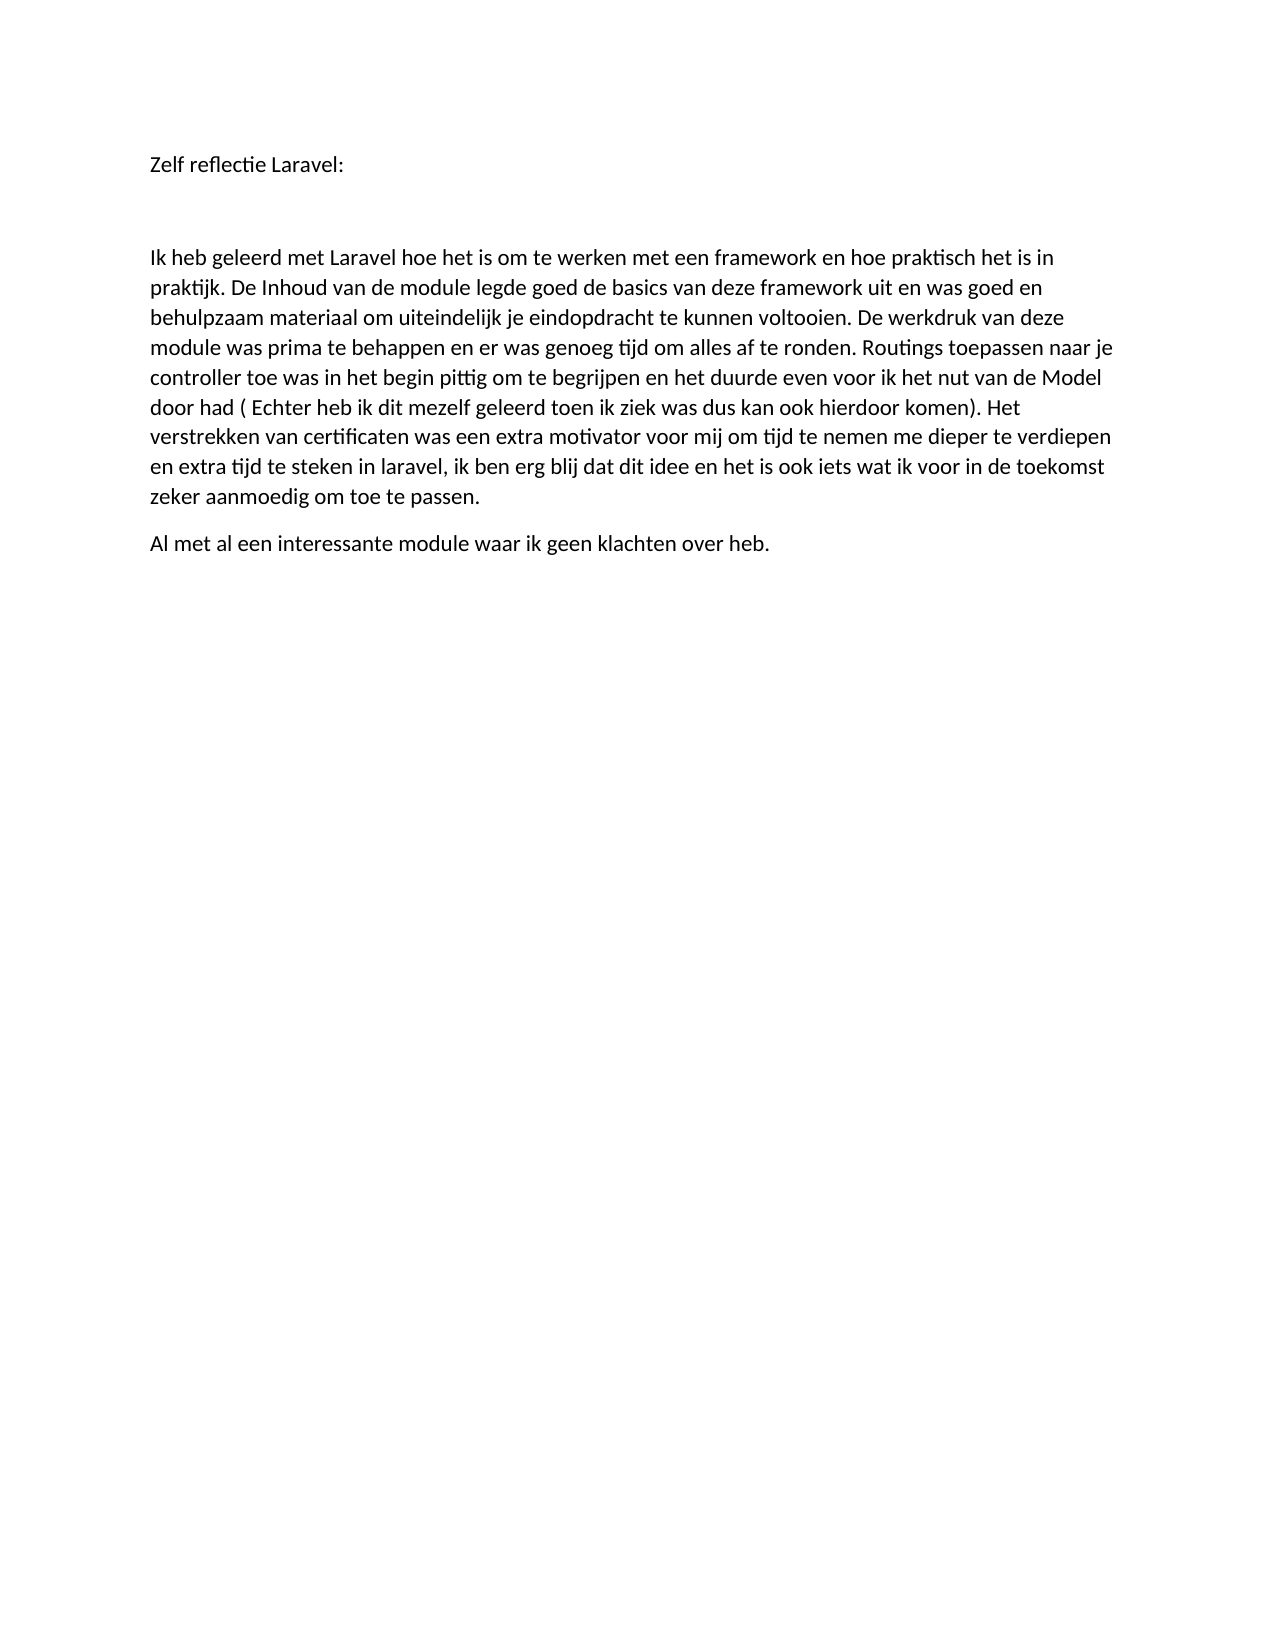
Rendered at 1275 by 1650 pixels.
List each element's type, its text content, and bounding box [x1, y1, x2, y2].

text Al met al een interessante module waar ik geen klachten over heb. [150, 529, 1125, 557]
text Ik heb geleerd met Laravel hoe het is om te werken met een framework en hoe praktisch het is in praktijk. De Inhoud van de module legde goed de basics van deze framework uit en was goed en behulpzaam materiaal om uiteindelijk je eindopdracht te kunnen voltooien. De werkdruk van deze module was prima te behappen en er was genoeg tijd om alles af te ronden. Routings toepassen naar je controller toe was in het begin pittig om te begrijpen en het duurde even voor ik het nut van de Model door had ( Echter heb ik dit mezelf geleerd toen ik ziek was dus kan ook hierdoor komen). Het verstrekken van certificaten was een extra motivator voor mij om tijd te nemen me dieper te verdiepen en extra tijd te steken in laravel, ik ben erg blij dat dit idee en het is ook iets wat ik voor in de toekomst zeker aanmoedig om toe te passen. [150, 243, 1125, 510]
text Zelf reflectie Laravel: [150, 150, 1125, 178]
